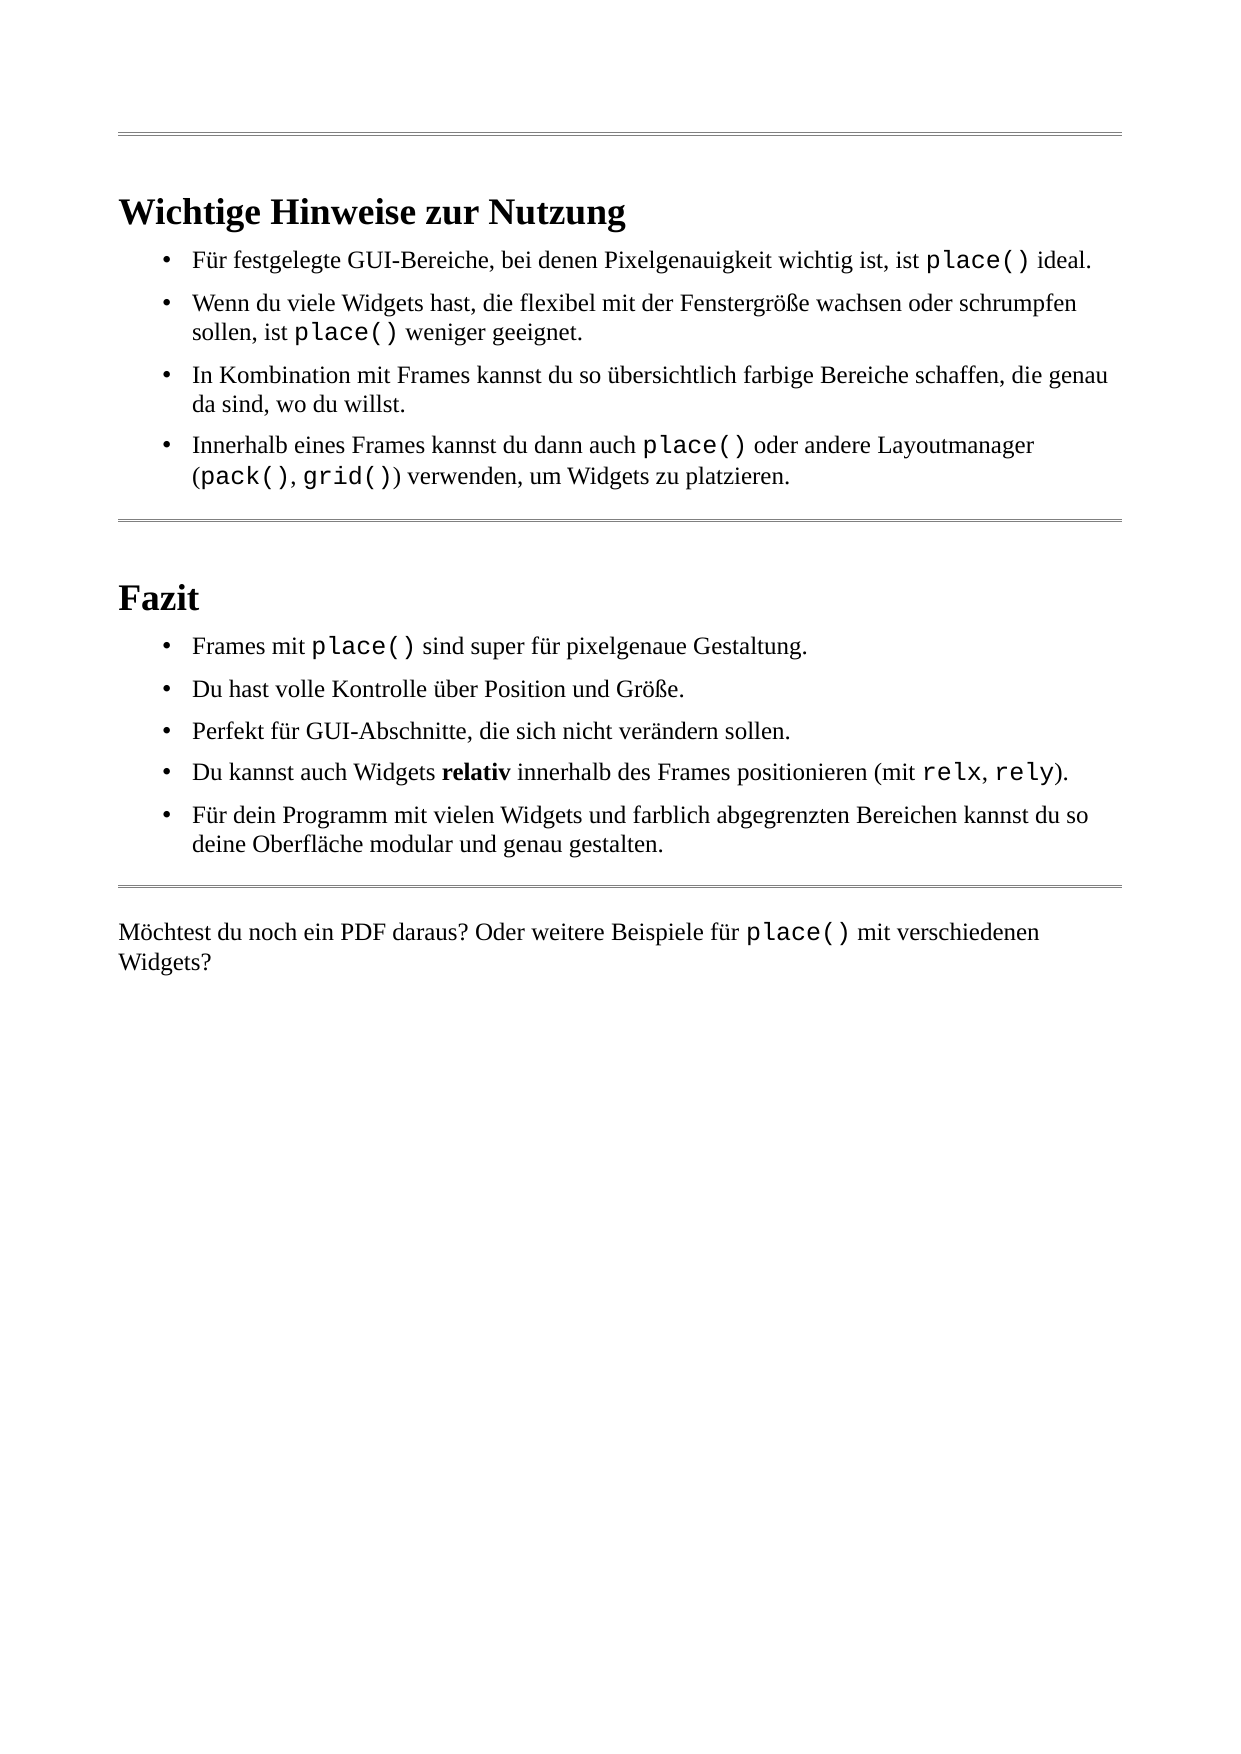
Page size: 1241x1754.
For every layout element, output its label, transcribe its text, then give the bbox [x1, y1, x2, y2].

list Für festgelegte GUI-Bereiche, bei denen Pixelgenauigkeit wichtig ist, ist place() ideal. [162, 245, 1122, 276]
list Für dein Programm mit vielen Widgets und farblich abgegrenzten Bereichen kannst du so deine Oberfläche modular und genau gestalten. [162, 800, 1122, 858]
list Innerhalb eines Frames kannst du dann auch place() oder andere Layoutmanager (pack(), grid()) verwenden, um Widgets zu platzieren. [162, 430, 1122, 492]
subtitle Wichtige Hinweise zur Nutzung [118, 189, 1122, 232]
list Perfekt für GUI-Abschnitte, die sich nicht verändern sollen. [162, 716, 1122, 744]
text Möchtest du noch ein PDF daraus? Oder weitere Beispiele für place() mit verschiedenen Widgets? [118, 917, 1122, 976]
list Frames mit place() sind super für pixelgenaue Gestaltung. [162, 631, 1122, 662]
list In Kombination mit Frames kannst du so übersichtlich farbige Bereiche schaffen, die genau da sind, wo du willst. [162, 360, 1122, 418]
list Du kannst auch Widgets relativ innerhalb des Frames positionieren (mit relx, rely). [162, 757, 1122, 788]
list Wenn du viele Widgets hast, die flexibel mit der Fenstergröße wachsen oder schrumpfen sollen, ist place() weniger geeignet. [162, 288, 1122, 348]
subtitle Fazit [118, 576, 1122, 619]
list Du hast volle Kontrolle über Position und Größe. [162, 674, 1122, 703]
